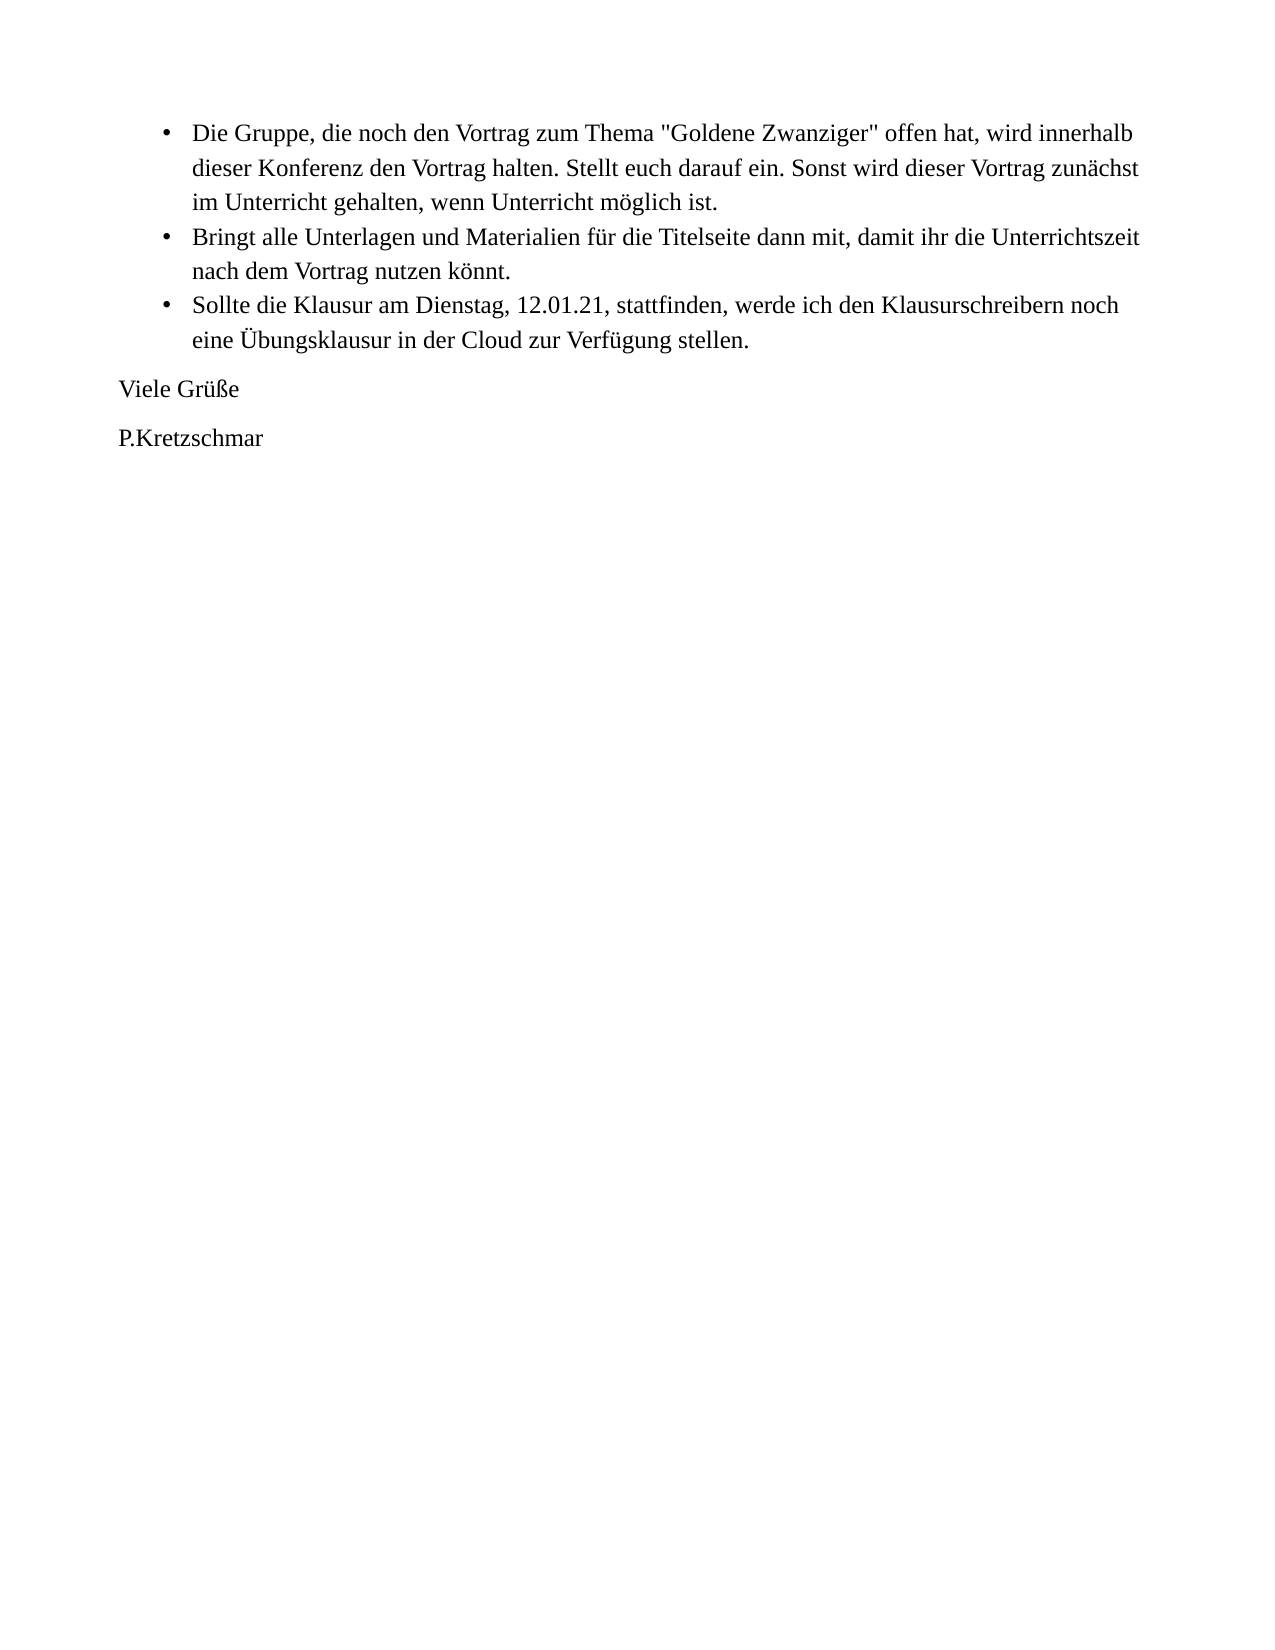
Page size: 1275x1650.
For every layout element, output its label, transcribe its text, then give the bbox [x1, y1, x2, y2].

text Viele Grüße [118, 374, 1157, 403]
text P.Kretzschmar [118, 423, 1157, 452]
list Die Gruppe, die noch den Vortrag zum Thema "Goldene Zwanziger" offen hat, wird innerhalb dieser Konferenz den Vortrag halten. Stellt euch darauf ein. Sonst wird dieser Vortrag zunächst im Unterricht gehalten, wenn Unterricht möglich ist. [162, 118, 1157, 216]
list Sollte die Klausur am Dienstag, 12.01.21, stattfinden, werde ich den Klausurschreibern noch eine Übungsklausur in der Cloud zur Verfügung stellen. [162, 291, 1157, 354]
list Bringt alle Unterlagen und Materialien für die Titelseite dann mit, damit ihr die Unterrichtszeit nach dem Vortrag nutzen könnt. [162, 222, 1157, 285]
